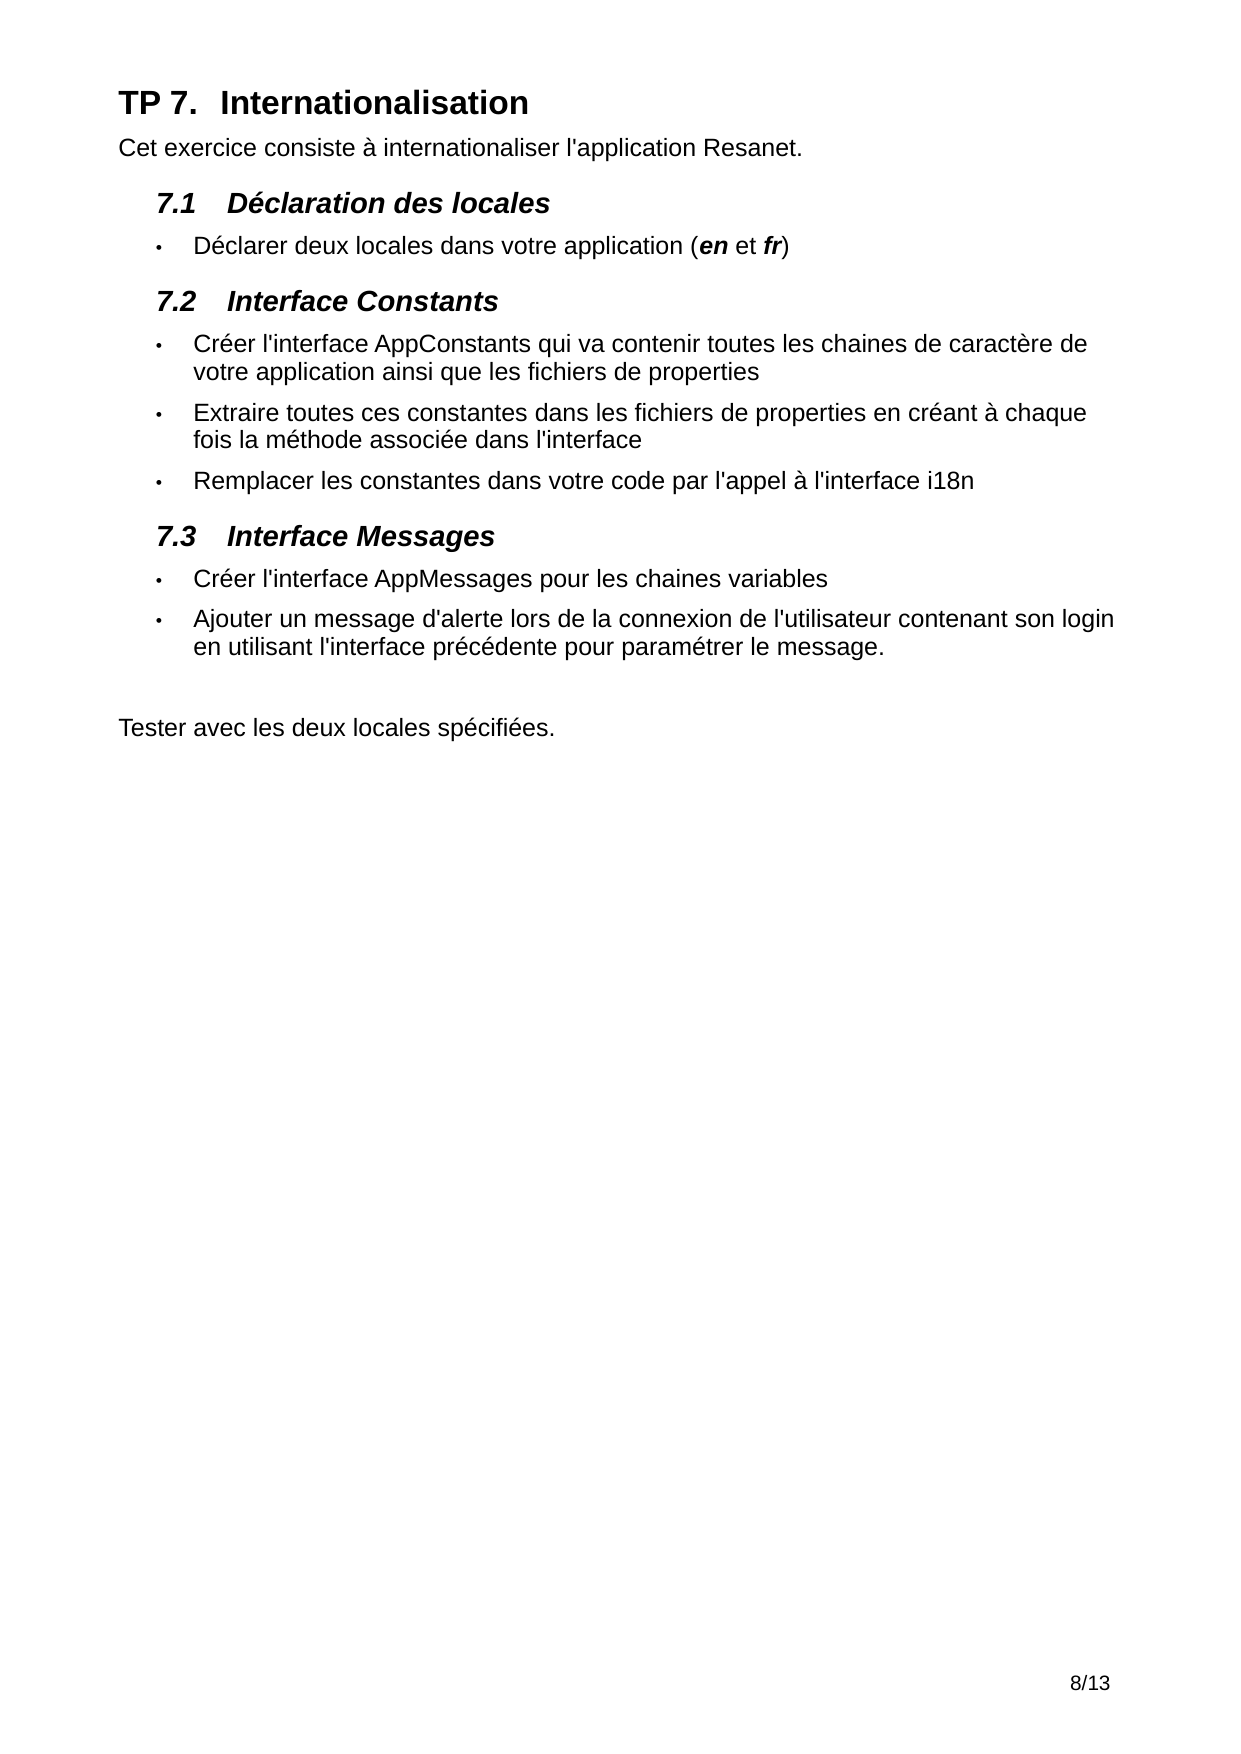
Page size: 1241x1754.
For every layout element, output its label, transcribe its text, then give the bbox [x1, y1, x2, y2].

text Cet exercice consiste à internationaliser l'application Resanet. [118, 134, 1110, 162]
list Extraire toutes ces constantes dans les fichiers de properties en créant à chaque fois la méthode associée dans l'interface [156, 398, 1122, 454]
list Créer l'interface AppMessages pour les chaines variables [156, 564, 1122, 592]
text Tester avec les deux locales spécifiées. [118, 713, 1110, 741]
list Ajouter un message d'alerte lors de la connexion de l'utilisateur contenant son login en utilisant l'interface précédente pour paramétrer le message. [156, 605, 1122, 661]
subtitle Interface Constants [118, 285, 1110, 318]
list Remplacer les constantes dans votre code par l'appel à l'interface i18n [156, 467, 1122, 494]
list Déclarer deux locales dans votre application (en et fr) [156, 232, 1122, 260]
subtitle Déclaration des locales [118, 187, 1110, 219]
subtitle Internationalisation [118, 84, 1110, 122]
list Créer l'interface AppConstants qui va contenir toutes les chaines de caractère de votre application ainsi que les fichiers de properties [156, 330, 1122, 386]
subtitle Interface Messages [118, 519, 1110, 552]
